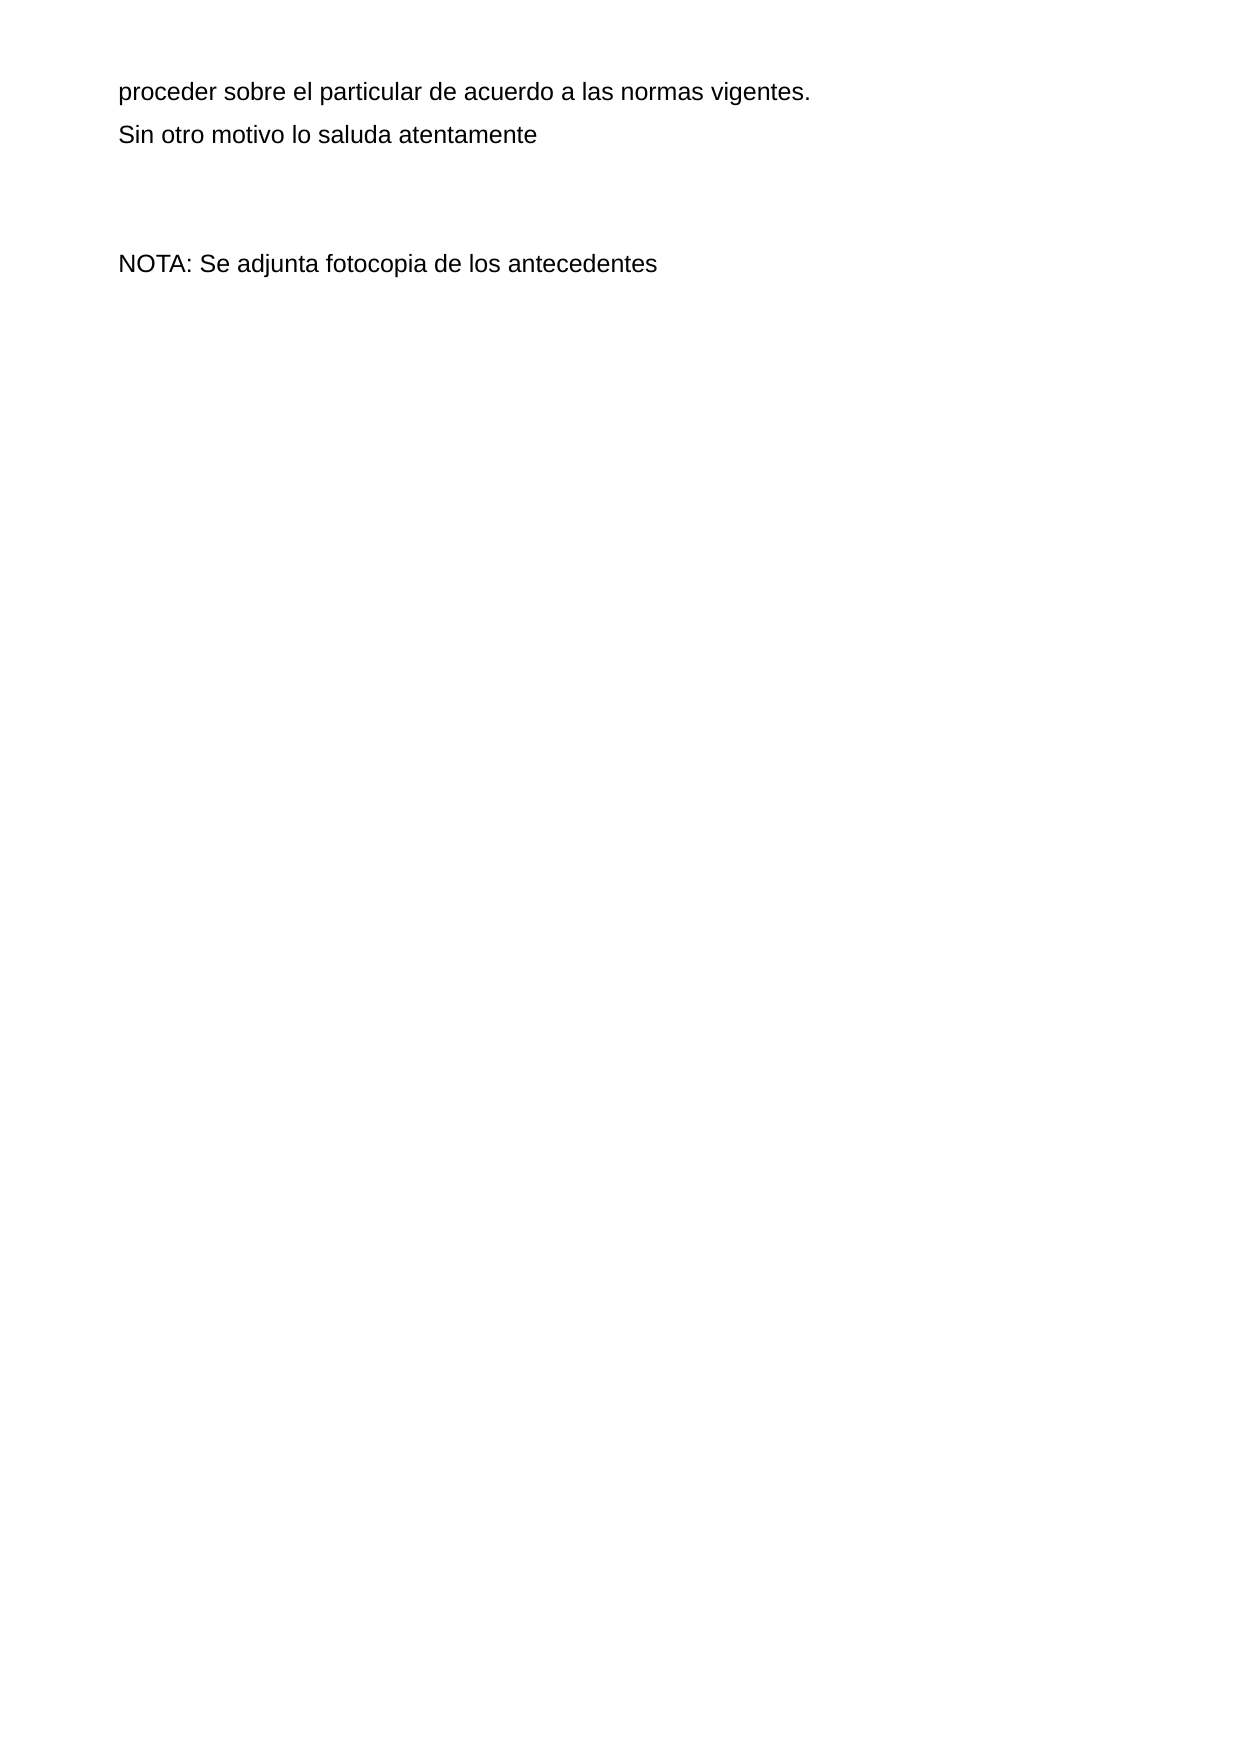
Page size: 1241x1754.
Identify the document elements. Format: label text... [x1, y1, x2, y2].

text Sin otro motivo lo saluda atentamente [118, 120, 1122, 149]
text NOTA: Se adjunta fotocopia de los antecedentes [118, 249, 1122, 278]
text proceder sobre el particular de acuerdo a las normas vigentes. [118, 77, 1122, 106]
